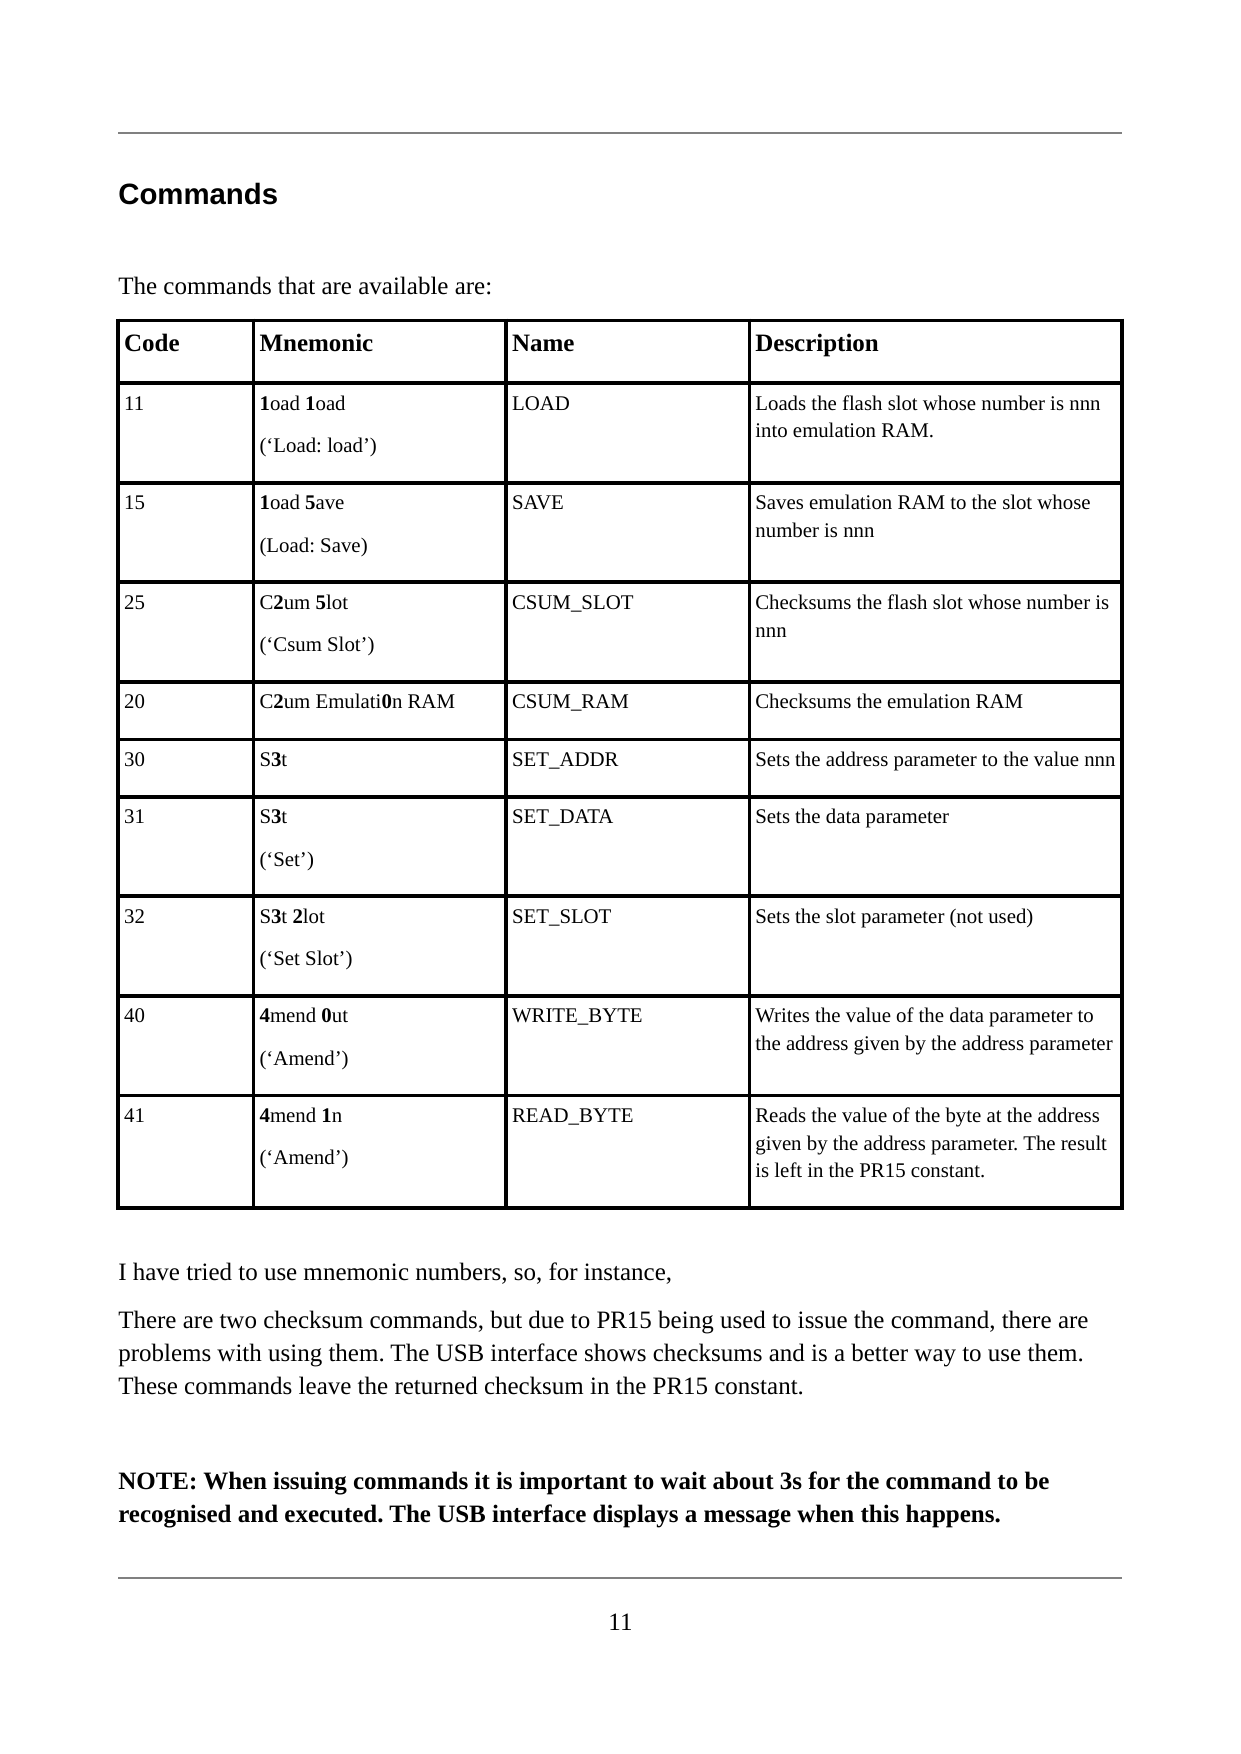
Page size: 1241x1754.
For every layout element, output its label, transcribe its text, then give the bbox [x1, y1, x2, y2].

table_header Description [751, 322, 1120, 381]
table_cell 31 [120, 799, 252, 894]
table_cell S3t (‘Set’) [255, 799, 504, 894]
table_cell 4mend 1n (‘Amend’) [255, 1097, 504, 1206]
table_cell Reads the value of the byte at the address given by the address parameter. The result is left in the PR15 constant. [751, 1097, 1120, 1206]
table_cell Saves emulation RAM to the slot whose number is nnn [751, 485, 1120, 580]
table_cell 41 [120, 1097, 252, 1206]
table_cell C2um 5lot (‘Csum Slot’) [255, 584, 504, 680]
text There are two checksum commands, but due to PR15 being used to issue the command, there are problems with using them. The USB interface shows checksums and is a better way to use them. These commands leave the returned checksum in the PR15 constant. [118, 1305, 1122, 1400]
table_header Mnemonic [255, 322, 504, 381]
table_cell Sets the address parameter to the value nnn [751, 741, 1120, 795]
table_cell 20 [120, 684, 252, 737]
table_cell SET_SLOT [508, 898, 748, 994]
text The commands that are available are: [118, 271, 1122, 299]
table_cell READ_BYTE [508, 1097, 748, 1206]
table_cell S3t [255, 741, 504, 795]
table_cell C2um Emulati0n RAM [255, 684, 504, 737]
table_cell 30 [120, 741, 252, 795]
subtitle Commands [118, 177, 1122, 211]
table_cell 4mend 0ut (‘Amend’) [255, 998, 504, 1093]
table_cell 1oad 5ave (Load: Save) [255, 485, 504, 580]
table_cell Checksums the emulation RAM [751, 684, 1120, 737]
text NOTE: When issuing commands it is important to wait about 3s for the command to be recognised and executed. The USB interface displays a message when this happens. [118, 1466, 1122, 1528]
table_cell Sets the data parameter [751, 799, 1120, 894]
table_cell 40 [120, 998, 252, 1093]
table_cell 15 [120, 485, 252, 580]
table_cell 1oad 1oad (‘Load: load’) [255, 385, 504, 481]
table_cell SET_ADDR [508, 741, 748, 795]
table_cell Sets the slot parameter (not used) [751, 898, 1120, 994]
table_cell Loads the flash slot whose number is nnn into emulation RAM. [751, 385, 1120, 481]
table_cell LOAD [508, 385, 748, 481]
text I have tried to use mnemonic numbers, so, for instance, [118, 1257, 1122, 1286]
table_header Code [120, 322, 252, 381]
table_cell 11 [120, 385, 252, 481]
table_cell SET_DATA [508, 799, 748, 894]
table_cell WRITE_BYTE [508, 998, 748, 1093]
table_cell 32 [120, 898, 252, 994]
table_cell CSUM_SLOT [508, 584, 748, 680]
table_cell Writes the value of the data parameter to the address given by the address parameter [751, 998, 1120, 1093]
table_cell S3t 2lot (‘Set Slot’) [255, 898, 504, 994]
table_header Name [508, 322, 748, 381]
table_cell CSUM_RAM [508, 684, 748, 737]
table_cell 25 [120, 584, 252, 680]
table_cell SAVE [508, 485, 748, 580]
table_cell Checksums the flash slot whose number is nnn [751, 584, 1120, 680]
